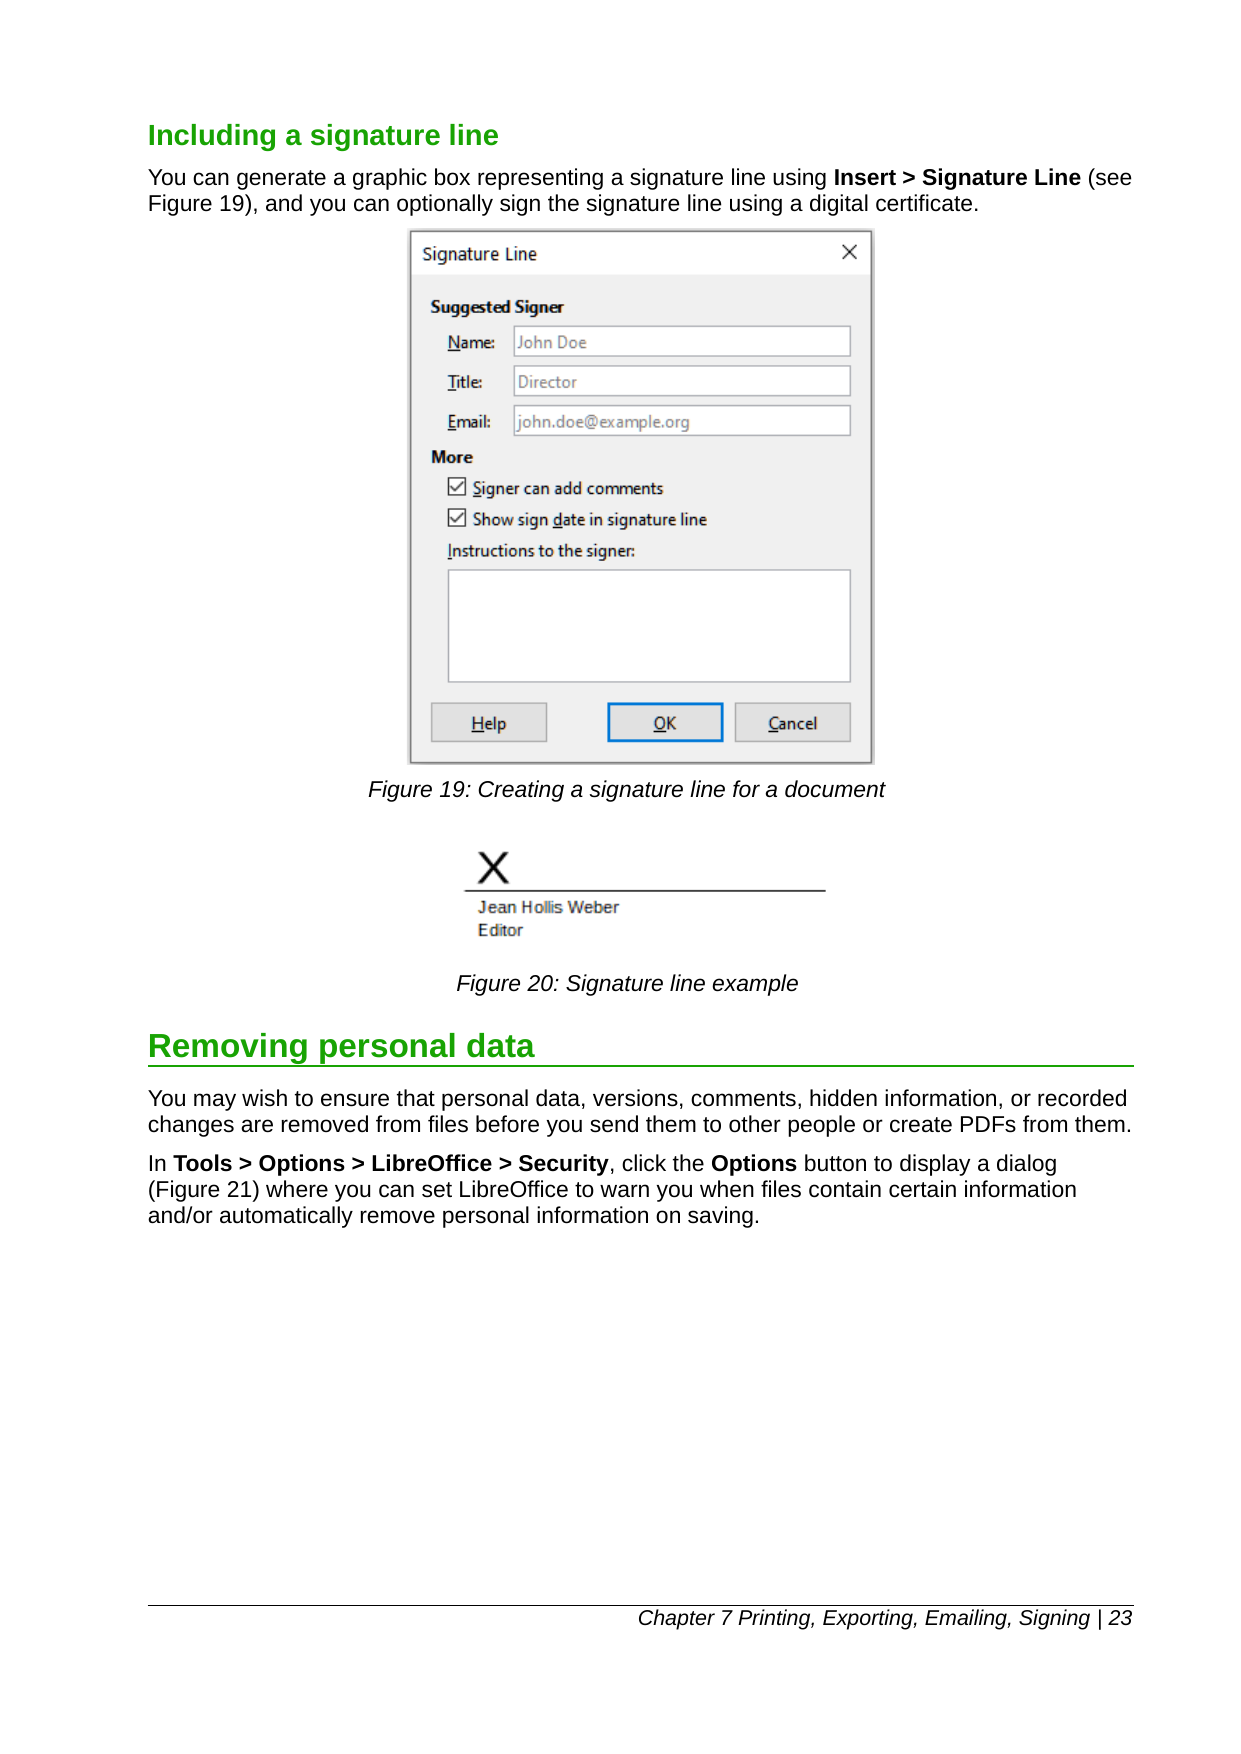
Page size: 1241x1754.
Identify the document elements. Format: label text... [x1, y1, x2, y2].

text Figure 20: Signature line example [456, 970, 826, 997]
text You may wish to ensure that personal data, versions, comments, hidden information, or recorded changes are removed from files before you send them to other people or create PDFs from them. [148, 1084, 1134, 1137]
subtitle Removing personal data [148, 1026, 1134, 1065]
picture [406, 228, 875, 765]
text In Tools > Options > LibreOffice > Security, click the Options button to display a dialog (Figure 21) where you can set LibreOffice to warn you when files contain certain information and/or automatically remove personal information on saving. [148, 1150, 1134, 1229]
picture [456, 817, 826, 947]
subtitle Including a signature line [148, 118, 1134, 152]
text You can generate a graphic box representing a signature line using Insert > Signature Line (see Figure 19), and you can optionally sign the signature line using a digital certificate. [148, 163, 1134, 216]
text Figure 19: Creating a signature line for a document [368, 776, 914, 803]
